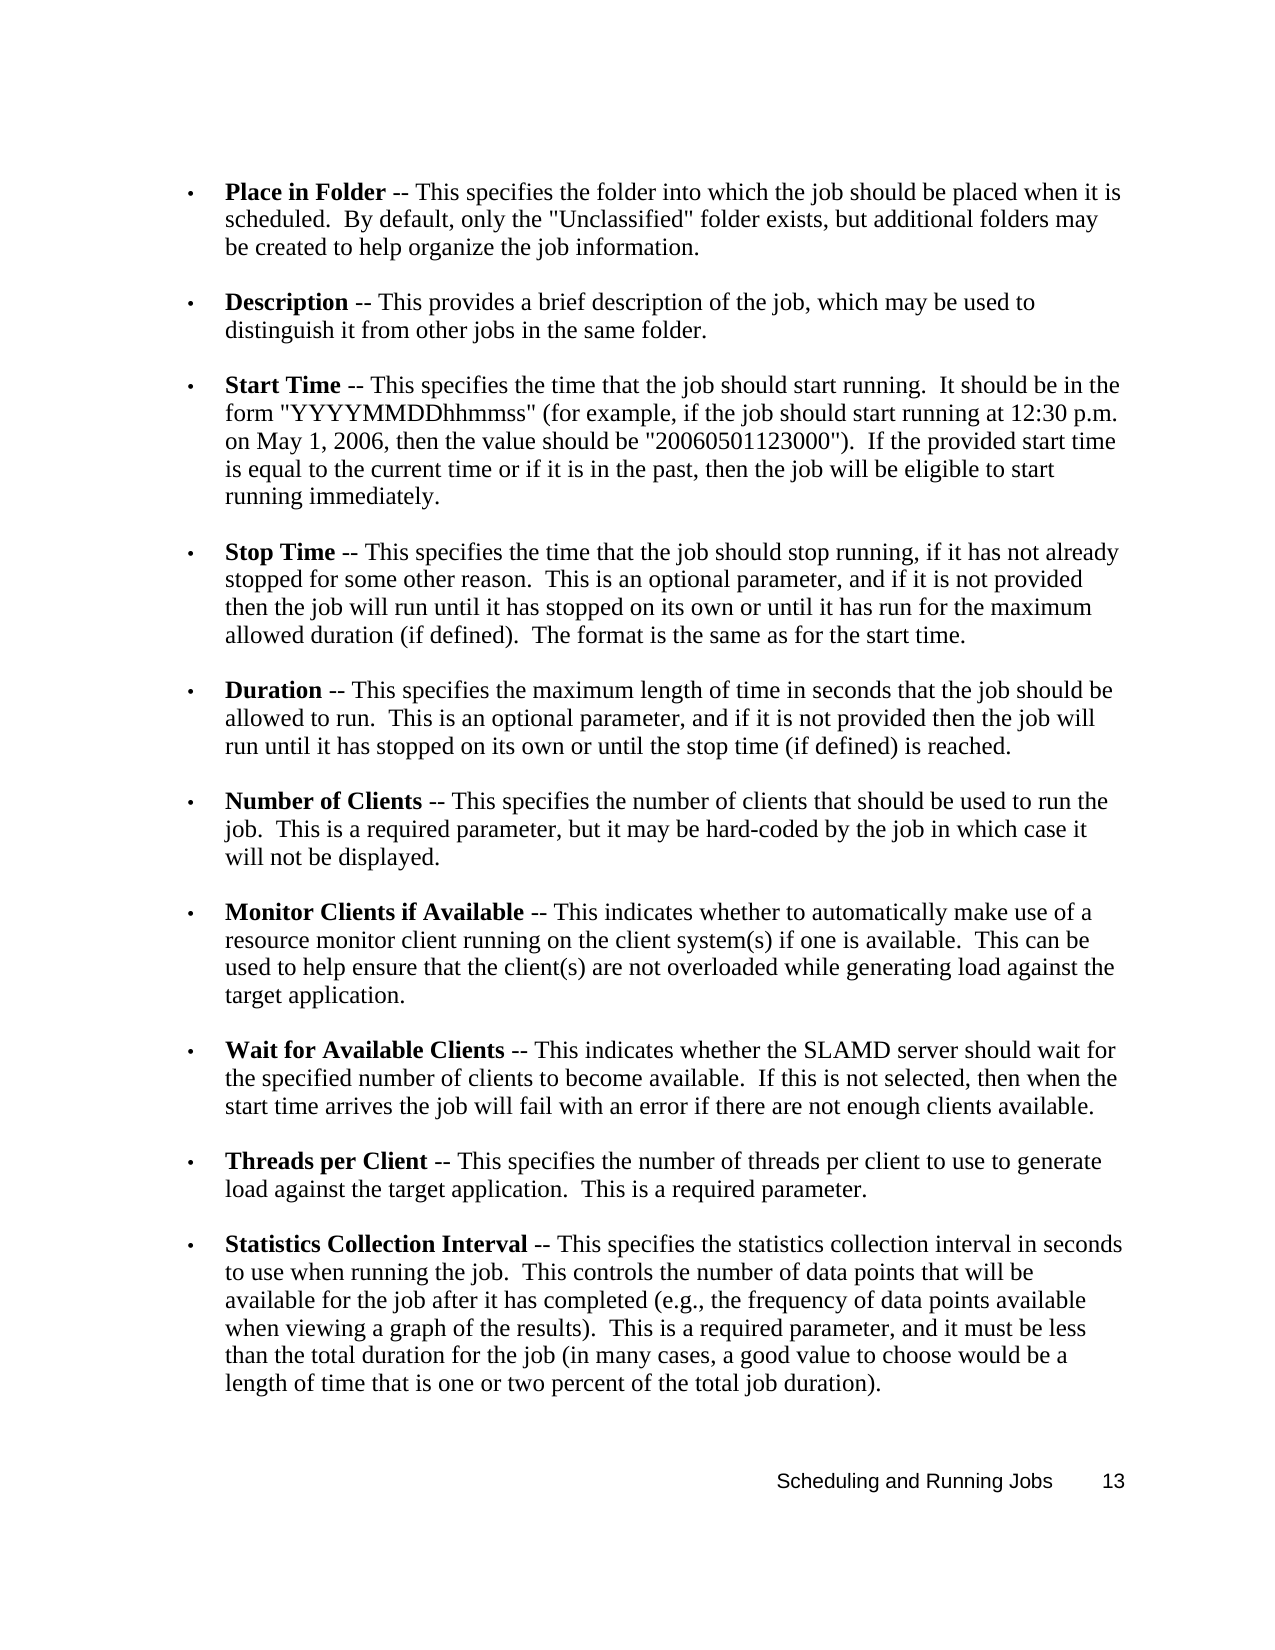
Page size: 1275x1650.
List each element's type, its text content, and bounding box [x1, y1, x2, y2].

list Statistics Collection Interval -- This specifies the statistics collection interval in seconds to use when running the job. This controls the number of data points that will be available for the job after it has completed (e.g., the frequency of data points available when viewing a graph of the results). This is a required parameter, and it must be less than the total duration for the job (in many cases, a good value to choose would be a length of time that is one or two percent of the total job duration). [187, 1231, 1125, 1397]
list Monitor Clients if Available -- This indicates whether to automatically make use of a resource monitor client running on the client system(s) if one is available. This can be used to help ensure that the client(s) are not overloaded while generating load against the target application. [187, 898, 1125, 1009]
list Place in Folder -- This specifies the folder into which the job should be placed when it is scheduled. By default, only the "Unclassified" folder exists, but additional folders may be created to help organize the job information. [187, 178, 1125, 261]
list Description -- This provides a brief description of the job, which may be used to distinguish it from other jobs in the same folder. [187, 288, 1125, 344]
list Duration -- This specifies the maximum length of time in seconds that the job should be allowed to run. This is an optional parameter, and if it is not provided then the job will run until it has stopped on its own or until the stop time (if defined) is reached. [187, 676, 1125, 759]
list Number of Clients -- This specifies the number of clients that should be used to run the job. This is a required parameter, but it may be hard-coded by the job in which case it will not be displayed. [187, 787, 1125, 870]
list Wait for Available Clients -- This indicates whether the SLAMD server should wait for the specified number of clients to become available. If this is not selected, then when the start time arrives the job will fail with an error if there are not enough clients available. [187, 1037, 1125, 1120]
list Stop Time -- This specifies the time that the job should stop running, if it has not already stopped for some other reason. This is an optional parameter, and if it is not provided then the job will run until it has stopped on its own or until it has run for the maximum allowed duration (if defined). The format is the same as for the start time. [187, 538, 1125, 649]
list Start Time -- This specifies the time that the job should start running. It should be in the form "YYYYMMDDhhmmss" (for example, if the job should start running at 12:30 p.m. on May 1, 2006, then the value should be "20060501123000"). If the provided start time is equal to the current time or if it is in the past, then the job will be eligible to start running immediately. [187, 372, 1125, 510]
list Threads per Client -- This specifies the number of threads per client to use to generate load against the target application. This is a required parameter. [187, 1147, 1125, 1203]
